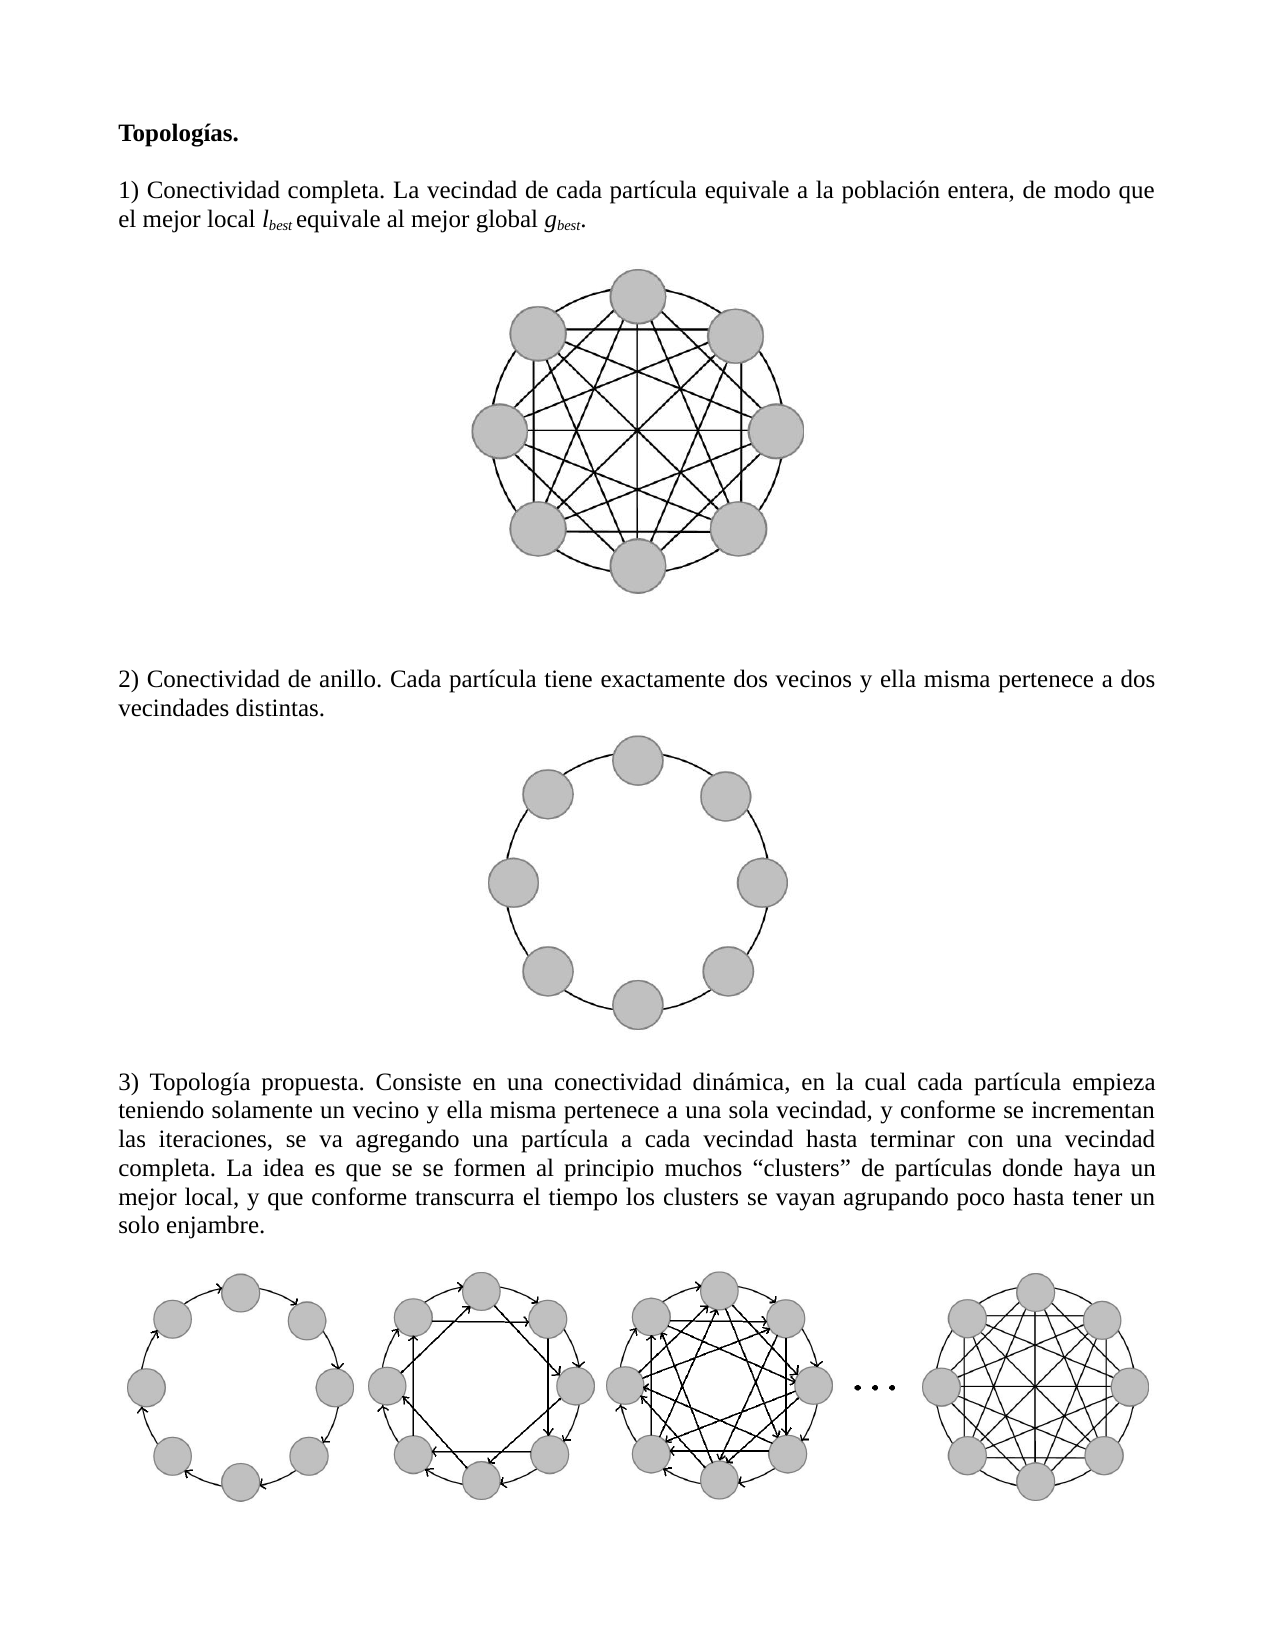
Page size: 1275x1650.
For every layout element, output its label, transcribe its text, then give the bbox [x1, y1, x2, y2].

text 2) Conectividad de anillo. Cada partícula tiene exactamente dos vecinos y ella misma pertenece a dos vecindades distintas. [118, 664, 1157, 722]
text 1) Conectividad completa. La vecindad de cada partícula equivale a la población entera, de modo que el mejor local lbest equivale al mejor global gbest. [118, 176, 1157, 233]
text Topologías. [118, 118, 1157, 147]
picture [455, 253, 820, 609]
text 3) Topología propuesta. Consiste en una conectividad dinámica, en la cual cada partícula empieza teniendo solamente un vecino y ella misma pertenece a una sola vecindad, y conforme se incrementan las iteraciones, se va agregando una partícula a cada vecindad hasta terminar con una vecindad completa. La idea es que se se formen al principio muchos “clusters” de partículas donde haya un mejor local, y que conforme transcurra el tiempo los clusters se vayan agrupando poco hasta tener un solo enjambre. [118, 1067, 1157, 1239]
picture [118, 1263, 1157, 1519]
picture [473, 721, 802, 1044]
